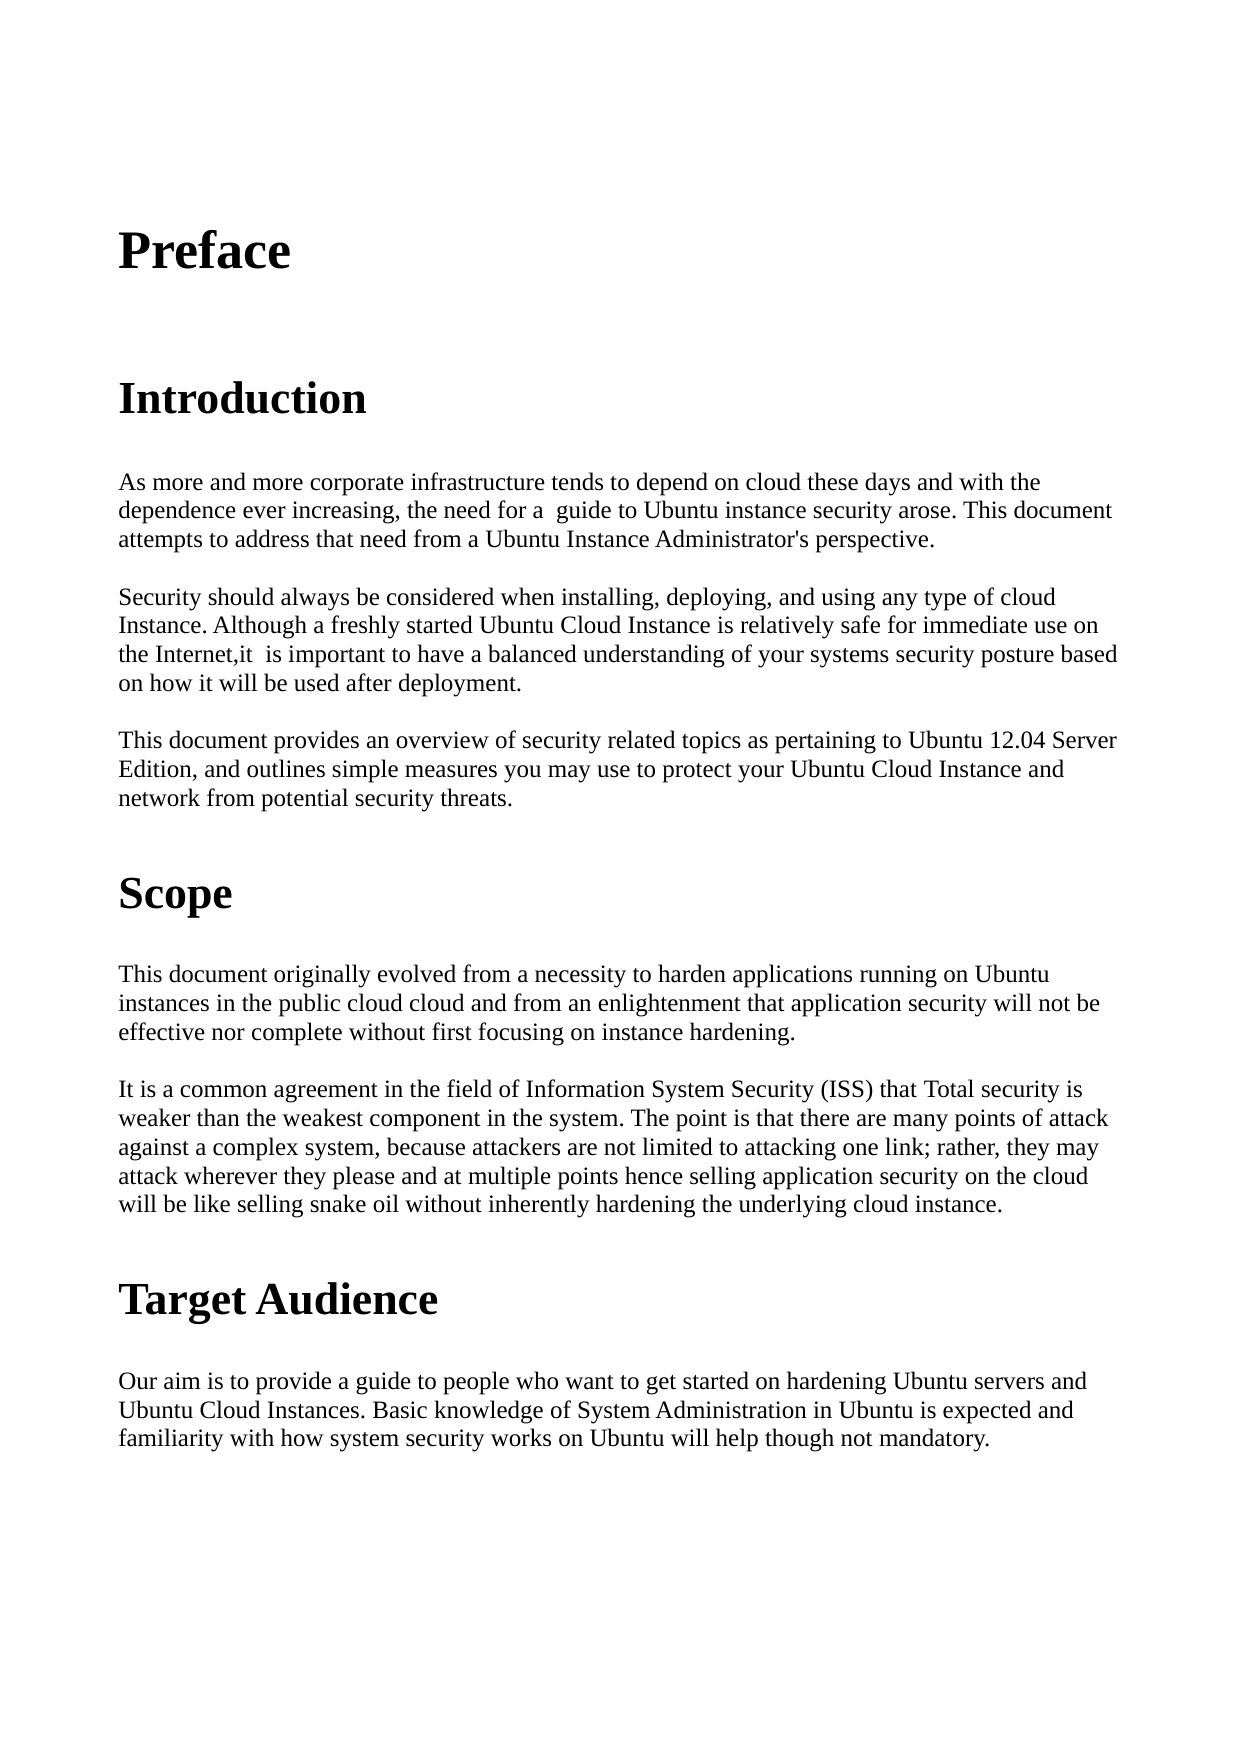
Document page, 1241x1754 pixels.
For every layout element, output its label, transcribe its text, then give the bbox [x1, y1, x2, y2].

text attack wherever they please and at multiple points hence selling application security on the cloud will be like selling snake oil without inherently hardening the underlying cloud instance. [118, 1161, 1122, 1218]
title Target Audience [118, 1272, 1122, 1325]
text Security should always be considered when installing, deploying, and using any type of cloud Instance. Although a freshly started Ubuntu Cloud Instance is relatively safe for immediate use on the Internet,it is important to have a balanced understanding of your systems security posture based on how it will be used after deployment. [118, 582, 1122, 697]
title Scope [118, 866, 1122, 918]
text This document originally evolved from a necessity to harden applications running on Ubuntu instances in the public cloud cloud and from an enlightenment that application security will not be effective nor complete without first focusing on instance hardening. [118, 959, 1122, 1046]
text It is a common agreement in the field of Information System Security (ISS) that Total security is weaker than the weakest component in the system. The point is that there are many points of attack [118, 1074, 1122, 1132]
text This document provides an overview of security related topics as pertaining to Ubuntu 12.04 Server Edition, and outlines simple measures you may use to protect your Ubuntu Cloud Instance and network from potential security threats. [118, 726, 1122, 812]
text Our aim is to provide a guide to people who want to get started on hardening Ubuntu servers and Ubuntu Cloud Instances. Basic knowledge of System Administration in Ubuntu is expected and familiarity with how system security works on Ubuntu will help though not mandatory. [118, 1366, 1122, 1452]
title Introduction [118, 370, 1122, 423]
title Preface [118, 218, 1122, 280]
text against a complex system, because attackers are not limited to attacking one link; rather, they may [118, 1132, 1122, 1161]
text As more and more corporate infrastructure tends to depend on cloud these days and with the dependence ever increasing, the need for a guide to Ubuntu instance security arose. This document attempts to address that need from a Ubuntu Instance Administrator's perspective. [118, 467, 1122, 553]
